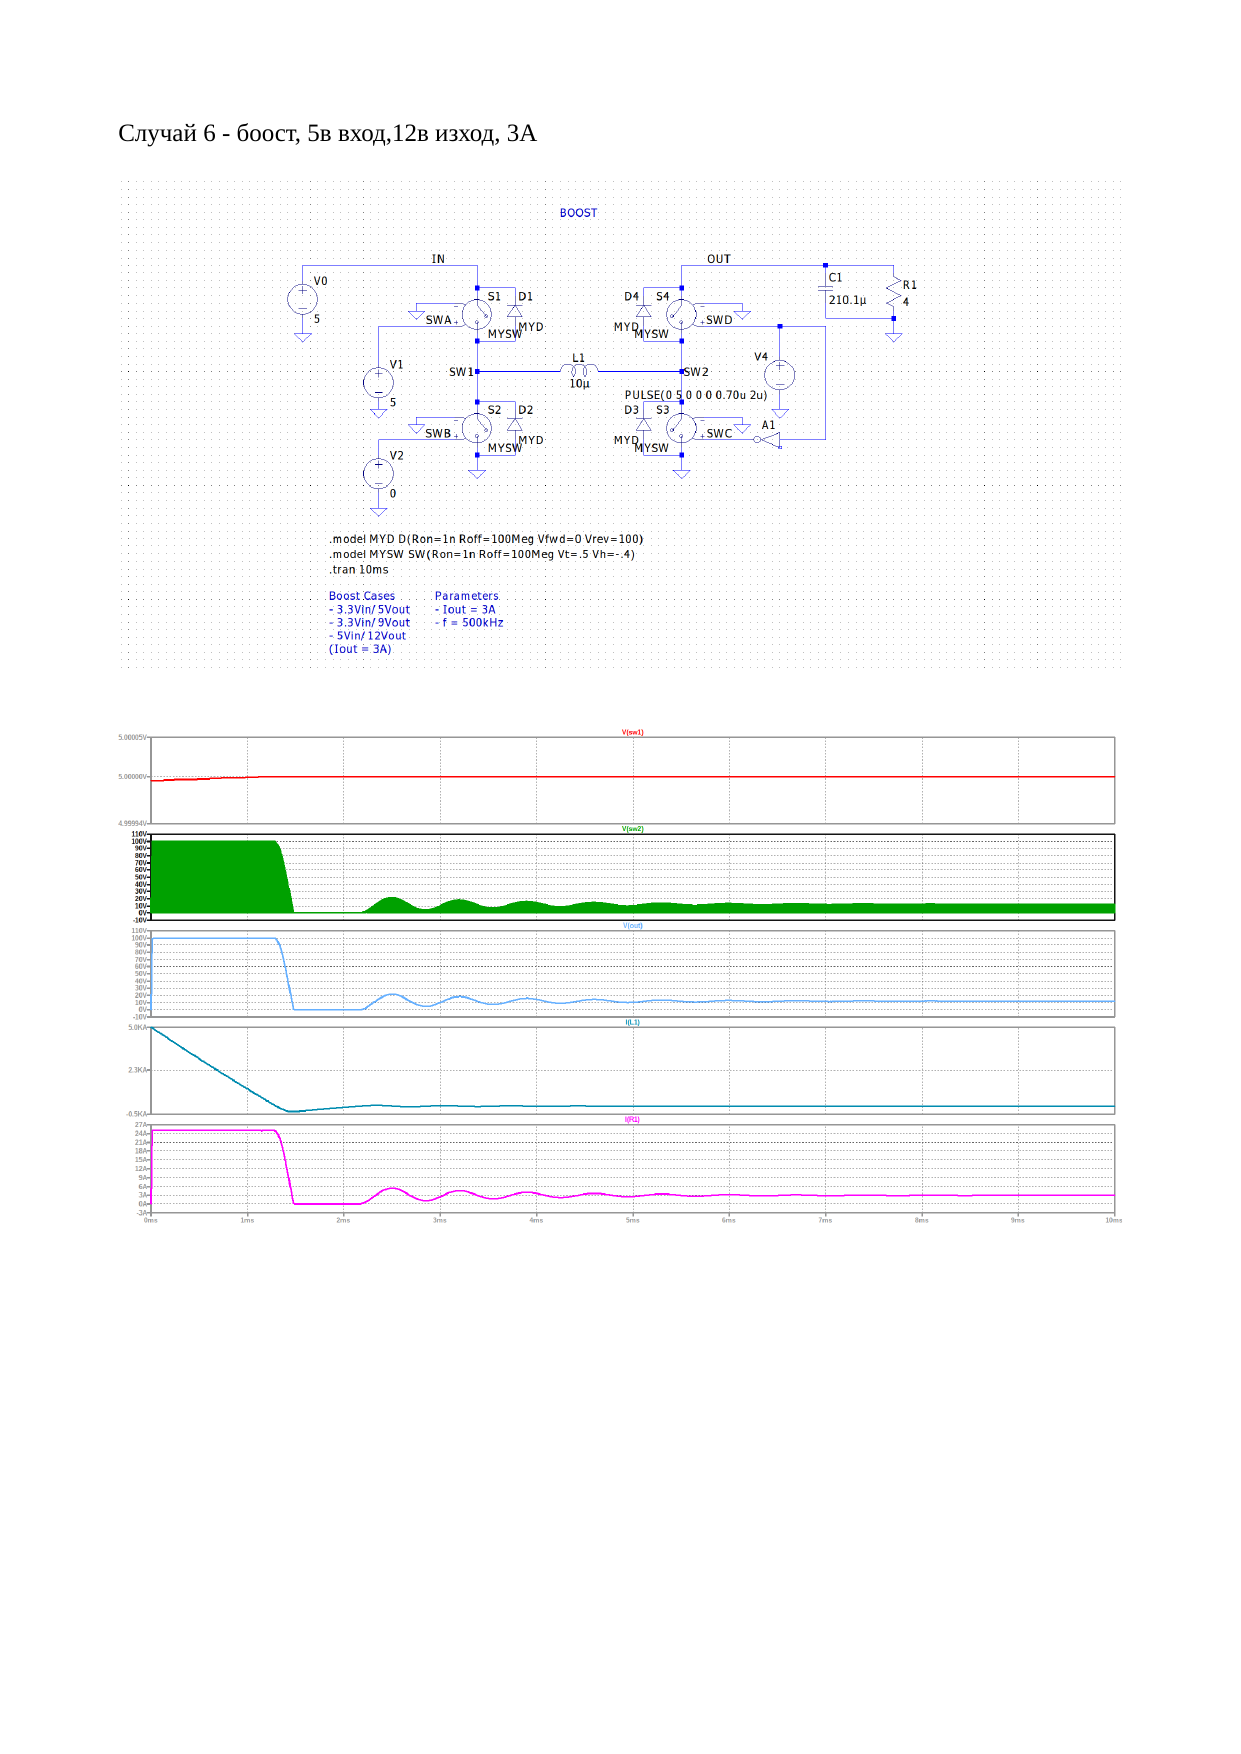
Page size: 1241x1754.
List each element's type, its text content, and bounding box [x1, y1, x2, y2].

picture [118, 175, 1123, 672]
picture [118, 728, 1123, 1225]
text Случай 6 - боост, 5в вход,12в изход, 3А [118, 118, 1122, 147]
